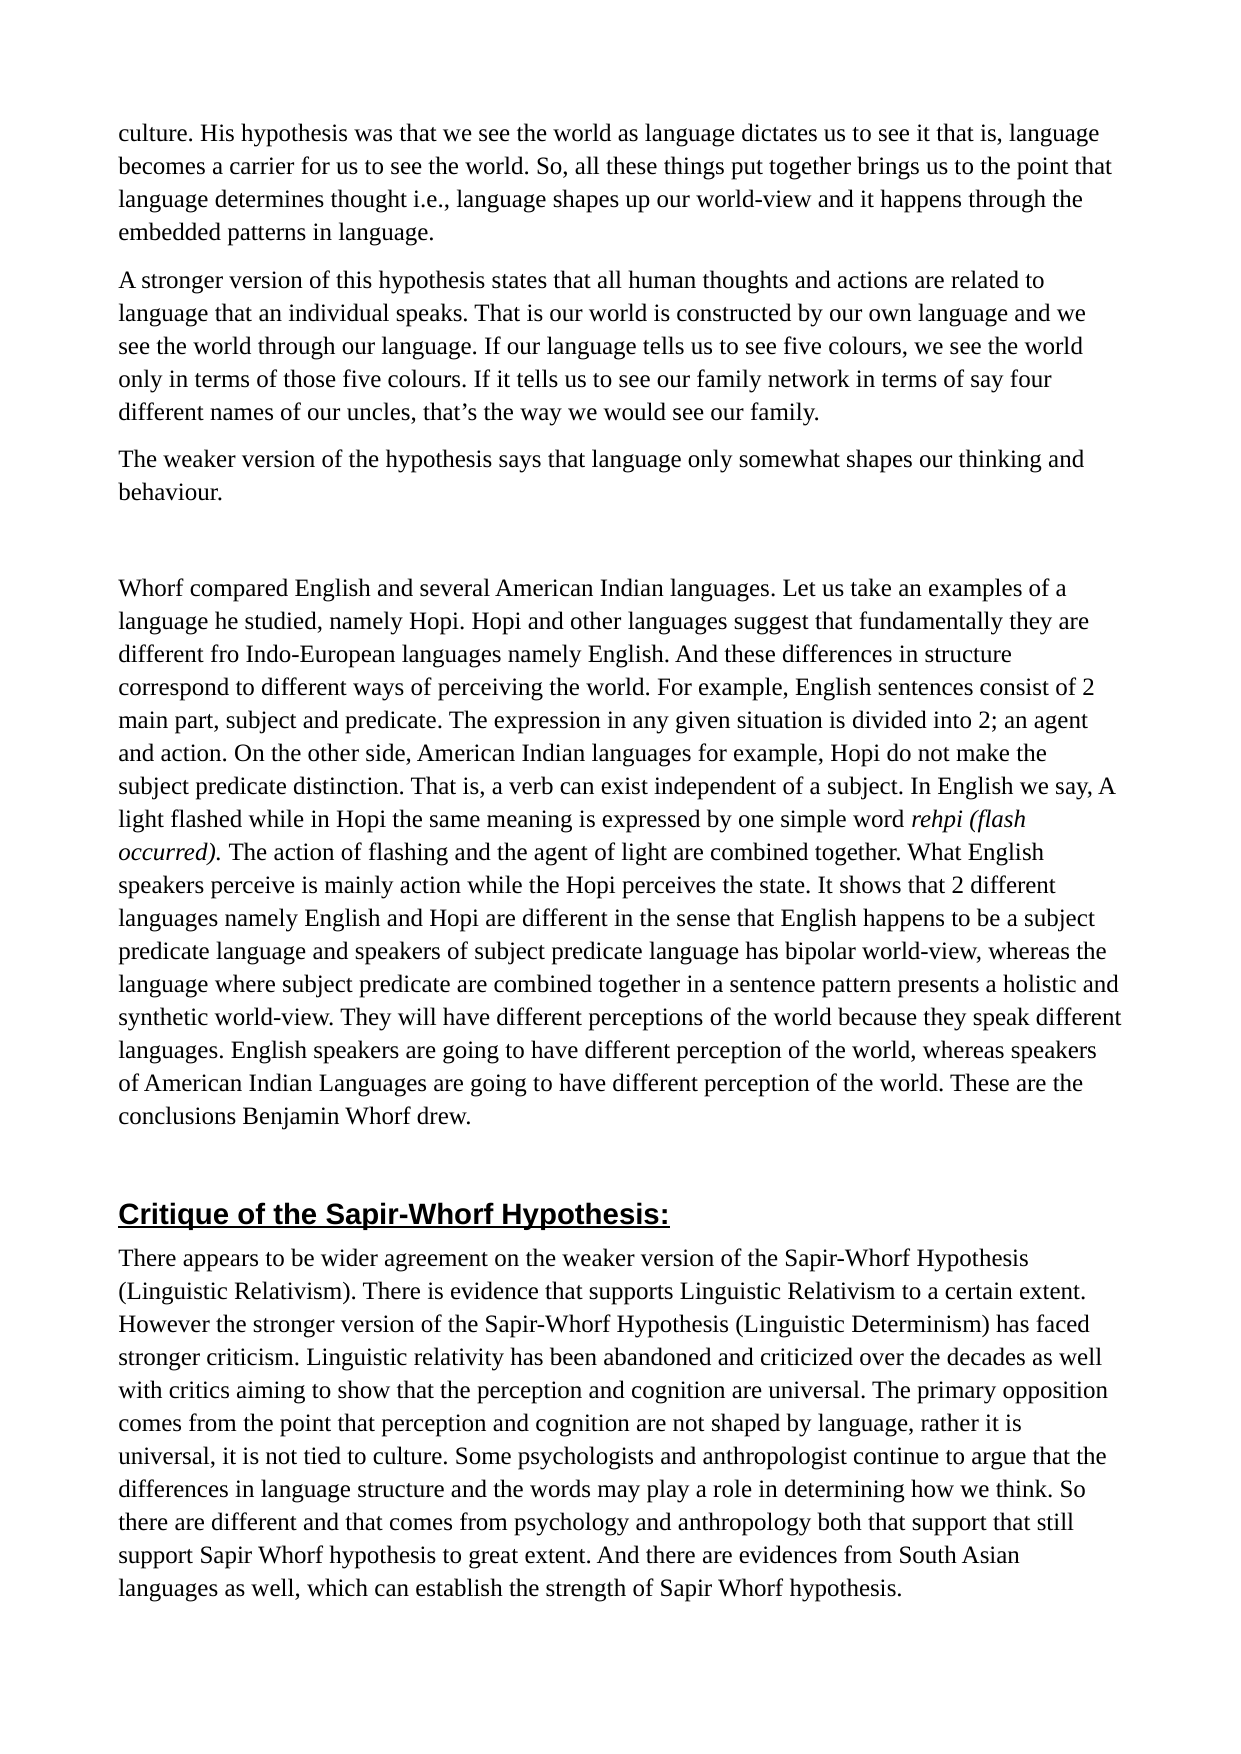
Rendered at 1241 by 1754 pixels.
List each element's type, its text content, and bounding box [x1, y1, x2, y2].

text There appears to be wider agreement on the weaker version of the Sapir-Whorf Hypothesis (Linguistic Relativism). There is evidence that supports Linguistic Relativism to a certain extent. However the stronger version of the Sapir-Whorf Hypothesis (Linguistic Determinism) has faced stronger criticism. Linguistic relativity has been abandoned and criticized over the decades as well with critics aiming to show that the perception and cognition are universal. The primary opposition comes from the point that perception and cognition are not shaped by language, rather it is universal, it is not tied to culture. Some psychologists and anthropologist continue to argue that the differences in language structure and the words may play a role in determining how we think. So there are different and that comes from psychology and anthropology both that support that still support Sapir Whorf hypothesis to great extent. And there are evidences from South Asian languages as well, which can establish the strength of Sapir Whorf hypothesis. [118, 1243, 1122, 1602]
text Whorf compared English and several American Indian languages. Let us take an examples of a language he studied, namely Hopi. Hopi and other languages suggest that fundamentally they are different fro Indo-European languages namely English. And these differences in structure correspond to different ways of perceiving the world. For example, English sentences consist of 2 main part, subject and predicate. The expression in any given situation is divided into 2; an agent and action. On the other side, American Indian languages for example, Hopi do not make the subject predicate distinction. That is, a verb can exist independent of a subject. In English we say, A light flashed while in Hopi the same meaning is expressed by one simple word rehpi (flash occurred). The action of flashing and the agent of light are combined together. What English speakers perceive is mainly action while the Hopi perceives the state. It shows that 2 different languages namely English and Hopi are different in the sense that English happens to be a subject predicate language and speakers of subject predicate language has bipolar world-view, whereas the language where subject predicate are combined together in a sentence pattern presents a holistic and synthetic world-view. They will have different perceptions of the world because they speak different languages. English speakers are going to have different perception of the world, whereas speakers of American Indian Languages are going to have different perception of the world. These are the conclusions Benjamin Whorf drew. [118, 573, 1122, 1130]
text A stronger version of this hypothesis states that all human thoughts and actions are related to language that an individual speaks. That is our world is constructed by our own language and we see the world through our language. If our language tells us to see five colours, we see the world only in terms of those five colours. If it tells us to see our family network in terms of say four different names of our uncles, that’s the way we would see our family. [118, 265, 1122, 426]
text culture. His hypothesis was that we see the world as language dictates us to see it that is, language becomes a carrier for us to see the world. So, all these things put together brings us to the point that language determines thought i.e., language shapes up our world-view and it happens through the embedded patterns in language. [118, 118, 1122, 246]
text The weaker version of the hypothesis says that language only somewhat shapes our thinking and behaviour. [118, 444, 1122, 506]
subtitle Critique of the Sapir-Whorf Hypothesis: [118, 1163, 1122, 1231]
